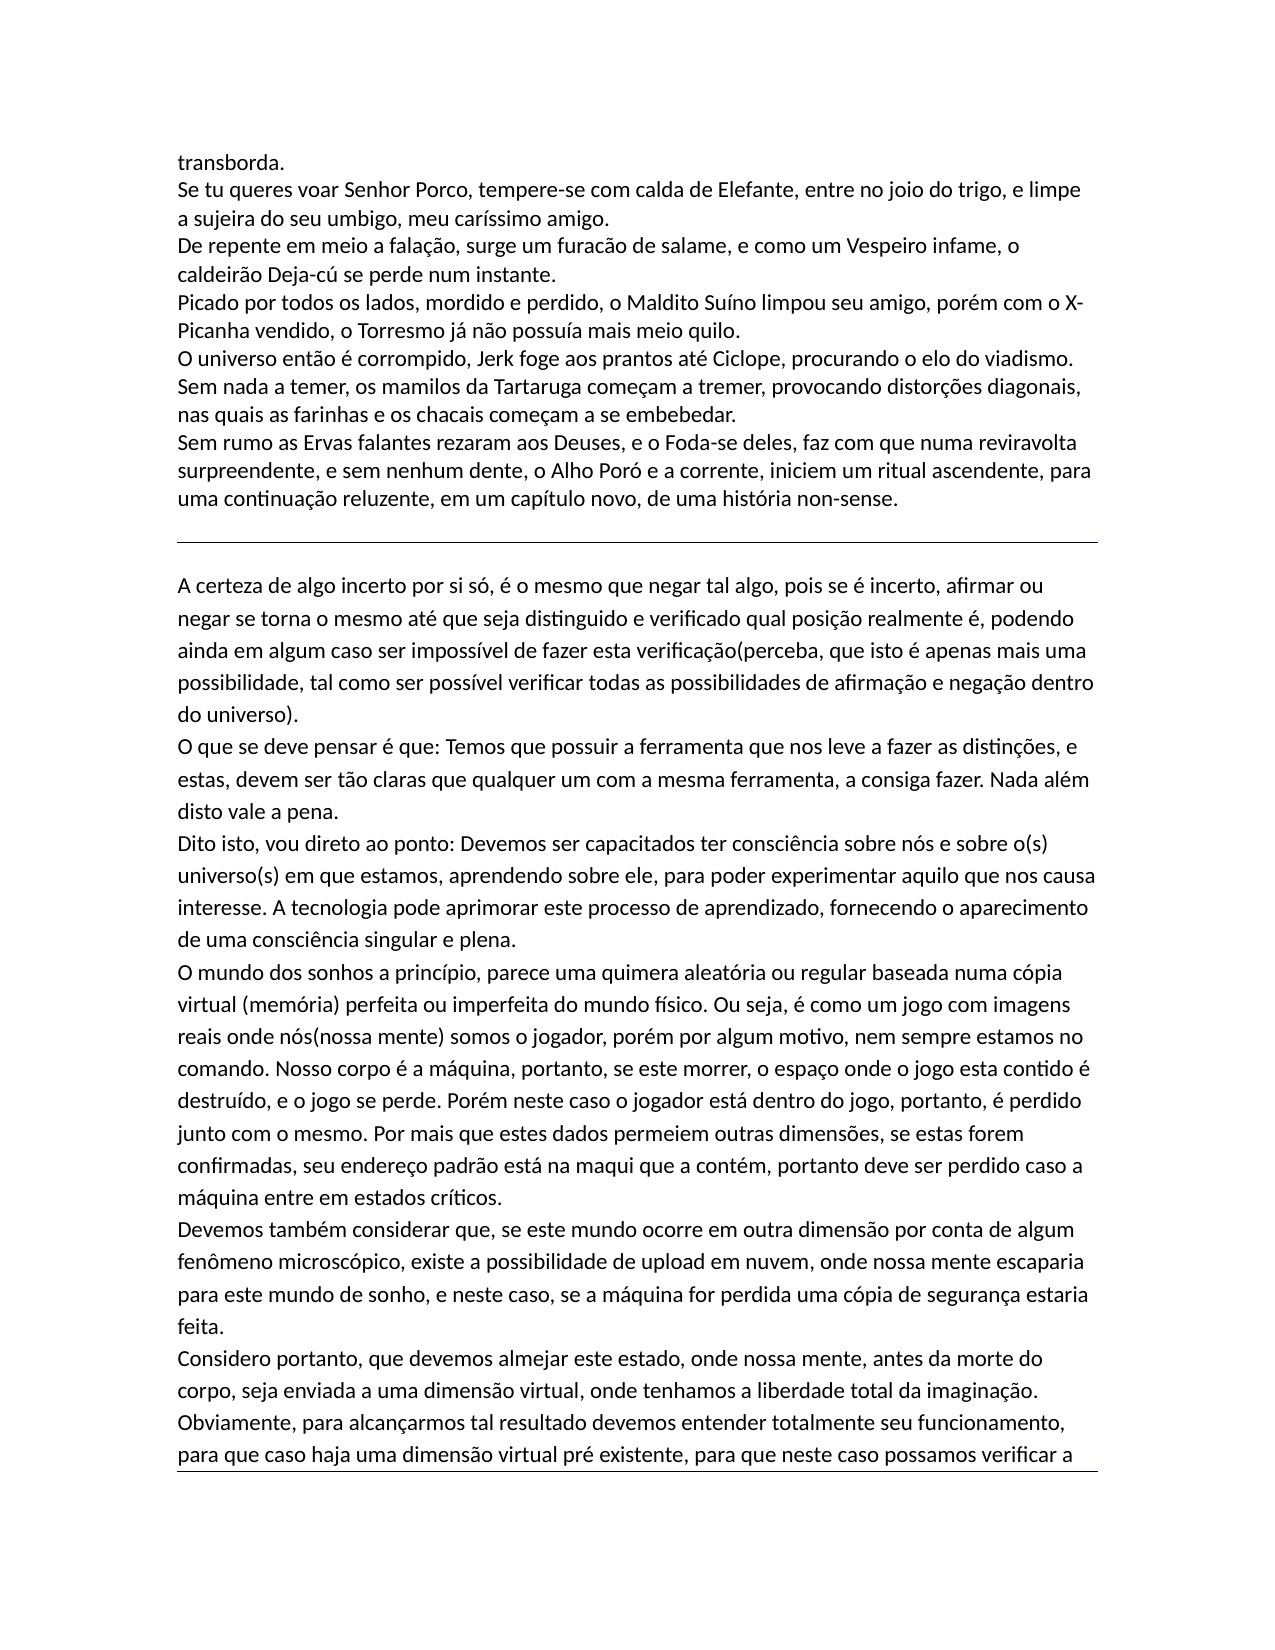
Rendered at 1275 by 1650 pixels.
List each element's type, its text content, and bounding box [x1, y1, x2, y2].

text transborda. Se tu queres voar Senhor Porco, tempere-se com calda de Elefante, entre no joio do trigo, e limpe a sujeira do seu umbigo, meu caríssimo amigo. De repente em meio a falação, surge um furacão de salame, e como um Vespeiro infame, o caldeirão Deja-cú se perde num instante. Picado por todos os lados, mordido e perdido, o Maldito Suíno limpou seu amigo, porém com o X-Picanha vendido, o Torresmo já não possuía mais meio quilo. O universo então é corrompido, Jerk foge aos prantos até Ciclope, procurando o elo do viadismo. Sem nada a temer, os mamilos da Tartaruga começam a tremer, provocando distorções diagonais, nas quais as farinhas e os chacais começam a se embebedar. Sem rumo as Ervas falantes rezaram aos Deuses, e o Foda-se deles, faz com que numa reviravolta surpreendente, e sem nenhum dente, o Alho Poró e a corrente, iniciem um ritual ascendente, para uma continuação reluzente, em um capítulo novo, de uma história non-sense. [177, 148, 1098, 512]
text A certeza de algo incerto por si só, é o mesmo que negar tal algo, pois se é incerto, afirmar ou negar se torna o mesmo até que seja distinguido e verificado qual posição realmente é, podendo ainda em algum caso ser impossível de fazer esta verificação(perceba, que isto é apenas mais uma possibilidade, tal como ser possível verificar todas as possibilidades de afirmação e negação dentro do universo). O que se deve pensar é que: Temos que possuir a ferramenta que nos leve a fazer as distinções, e estas, devem ser tão claras que qualquer um com a mesma ferramenta, a consiga fazer. Nada além disto vale a pena. Dito isto, vou direto ao ponto: Devemos ser capacitados ter consciência sobre nós e sobre o(s) universo(s) em que estamos, aprendendo sobre ele, para poder experimentar aquilo que nos causa interesse. A tecnologia pode aprimorar este processo de aprendizado, fornecendo o aparecimento de uma consciência singular e plena. O mundo dos sonhos a princípio, parece uma quimera aleatória ou regular baseada numa cópia virtual (memória) perfeita ou imperfeita do mundo físico. Ou seja, é como um jogo com imagens reais onde nós(nossa mente) somos o jogador, porém por algum motivo, nem sempre estamos no comando. Nosso corpo é a máquina, portanto, se este morrer, o espaço onde o jogo esta contido é destruído, e o jogo se perde. Porém neste caso o jogador está dentro do jogo, portanto, é perdido junto com o mesmo. Por mais que estes dados permeiem outras dimensões, se estas forem confirmadas, seu endereço padrão está na maqui que a contém, portanto deve ser perdido caso a máquina entre em estados críticos. Devemos também considerar que, se este mundo ocorre em outra dimensão por conta de algum fenômeno microscópico, existe a possibilidade de upload em nuvem, onde nossa mente escaparia para este mundo de sonho, e neste caso, se a máquina for perdida uma cópia de segurança estaria feita. Considero portanto, que devemos almejar este estado, onde nossa mente, antes da morte do corpo, seja enviada a uma dimensão virtual, onde tenhamos a liberdade total da imaginação. Obviamente, para alcançarmos tal resultado devemos entender totalmente seu funcionamento, para que caso haja uma dimensão virtual pré existente, para que neste caso possamos verificar a [177, 572, 1098, 1471]
